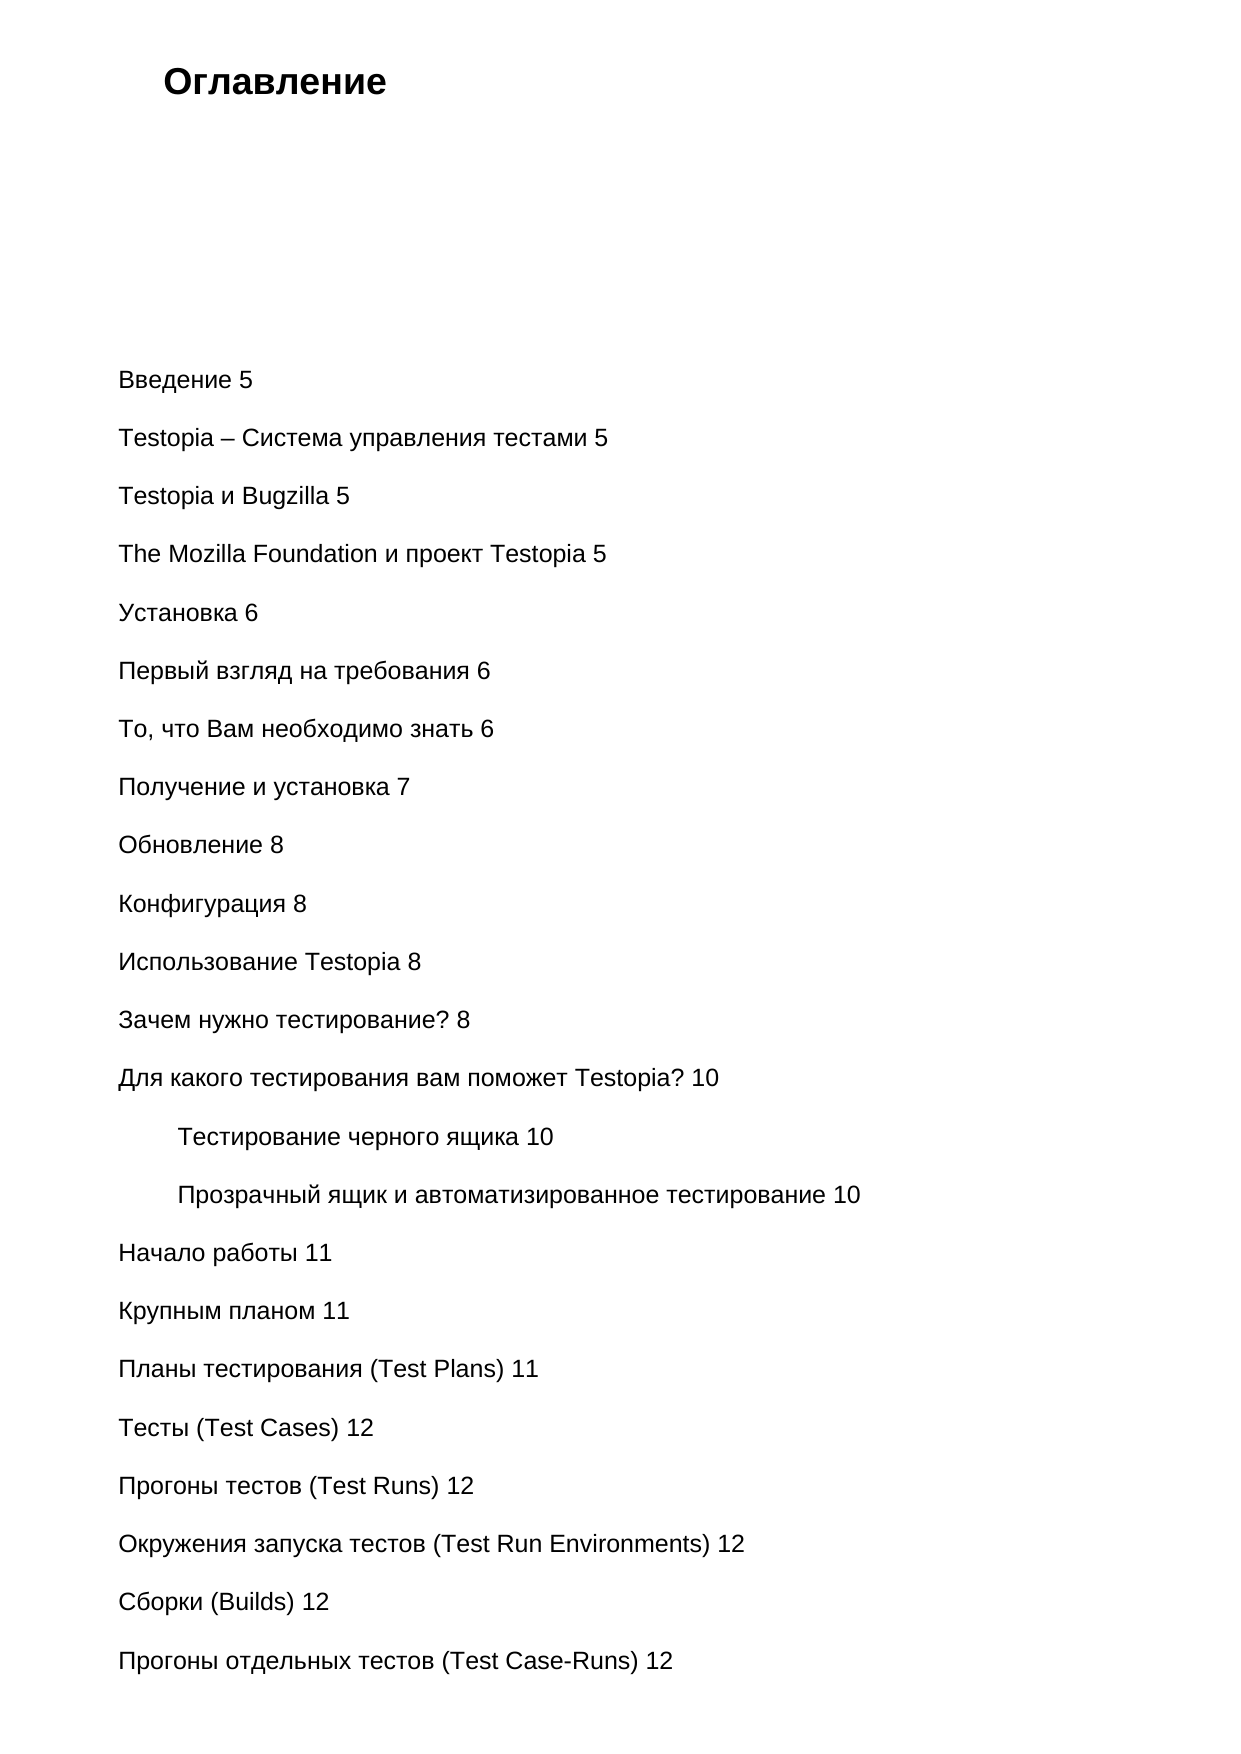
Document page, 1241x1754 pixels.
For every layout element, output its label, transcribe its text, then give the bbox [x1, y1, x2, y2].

list Прозрачный ящик и автоматизированное тестирование 10 [177, 1180, 1181, 1208]
subtitle Крупным планом 11 [118, 1296, 1181, 1325]
subtitle Для какого тестирования вам поможет Testopia? 10 [118, 1063, 1181, 1092]
list Тестирование черного ящика 10 [177, 1122, 1181, 1150]
subtitle Сборки (Builds) 12 [118, 1587, 1181, 1616]
subtitle То, что Вам необходимо знать 6 [118, 714, 1181, 743]
subtitle Использование Testopia 8 [118, 947, 1181, 976]
subtitle Начало работы 11 [118, 1238, 1181, 1267]
subtitle Зачем нужно тестирование? 8 [118, 1005, 1181, 1034]
subtitle Оглавление [118, 59, 1181, 102]
subtitle Конфигурация 8 [118, 889, 1181, 917]
subtitle The Mozilla Foundation и проект Testopia 5 [118, 539, 1181, 568]
subtitle Testopia – Система управления тестами 5 [118, 423, 1181, 452]
subtitle Обновление 8 [118, 830, 1181, 859]
subtitle Testopia и Bugzilla 5 [118, 481, 1181, 510]
subtitle Тесты (Test Cases) 12 [118, 1413, 1181, 1441]
subtitle Прогоны тестов (Test Runs) 12 [118, 1471, 1181, 1500]
subtitle Прогоны отдельных тестов (Test Case-Runs) 12 [118, 1646, 1181, 1674]
subtitle Получение и установка 7 [118, 772, 1181, 801]
subtitle Введение 5 [118, 364, 1181, 393]
subtitle Планы тестирования (Test Plans) 11 [118, 1354, 1181, 1383]
subtitle Окружения запуска тестов (Test Run Environments) 12 [118, 1529, 1181, 1558]
subtitle Первый взгляд на требования 6 [118, 656, 1181, 684]
subtitle Установка 6 [118, 597, 1181, 626]
